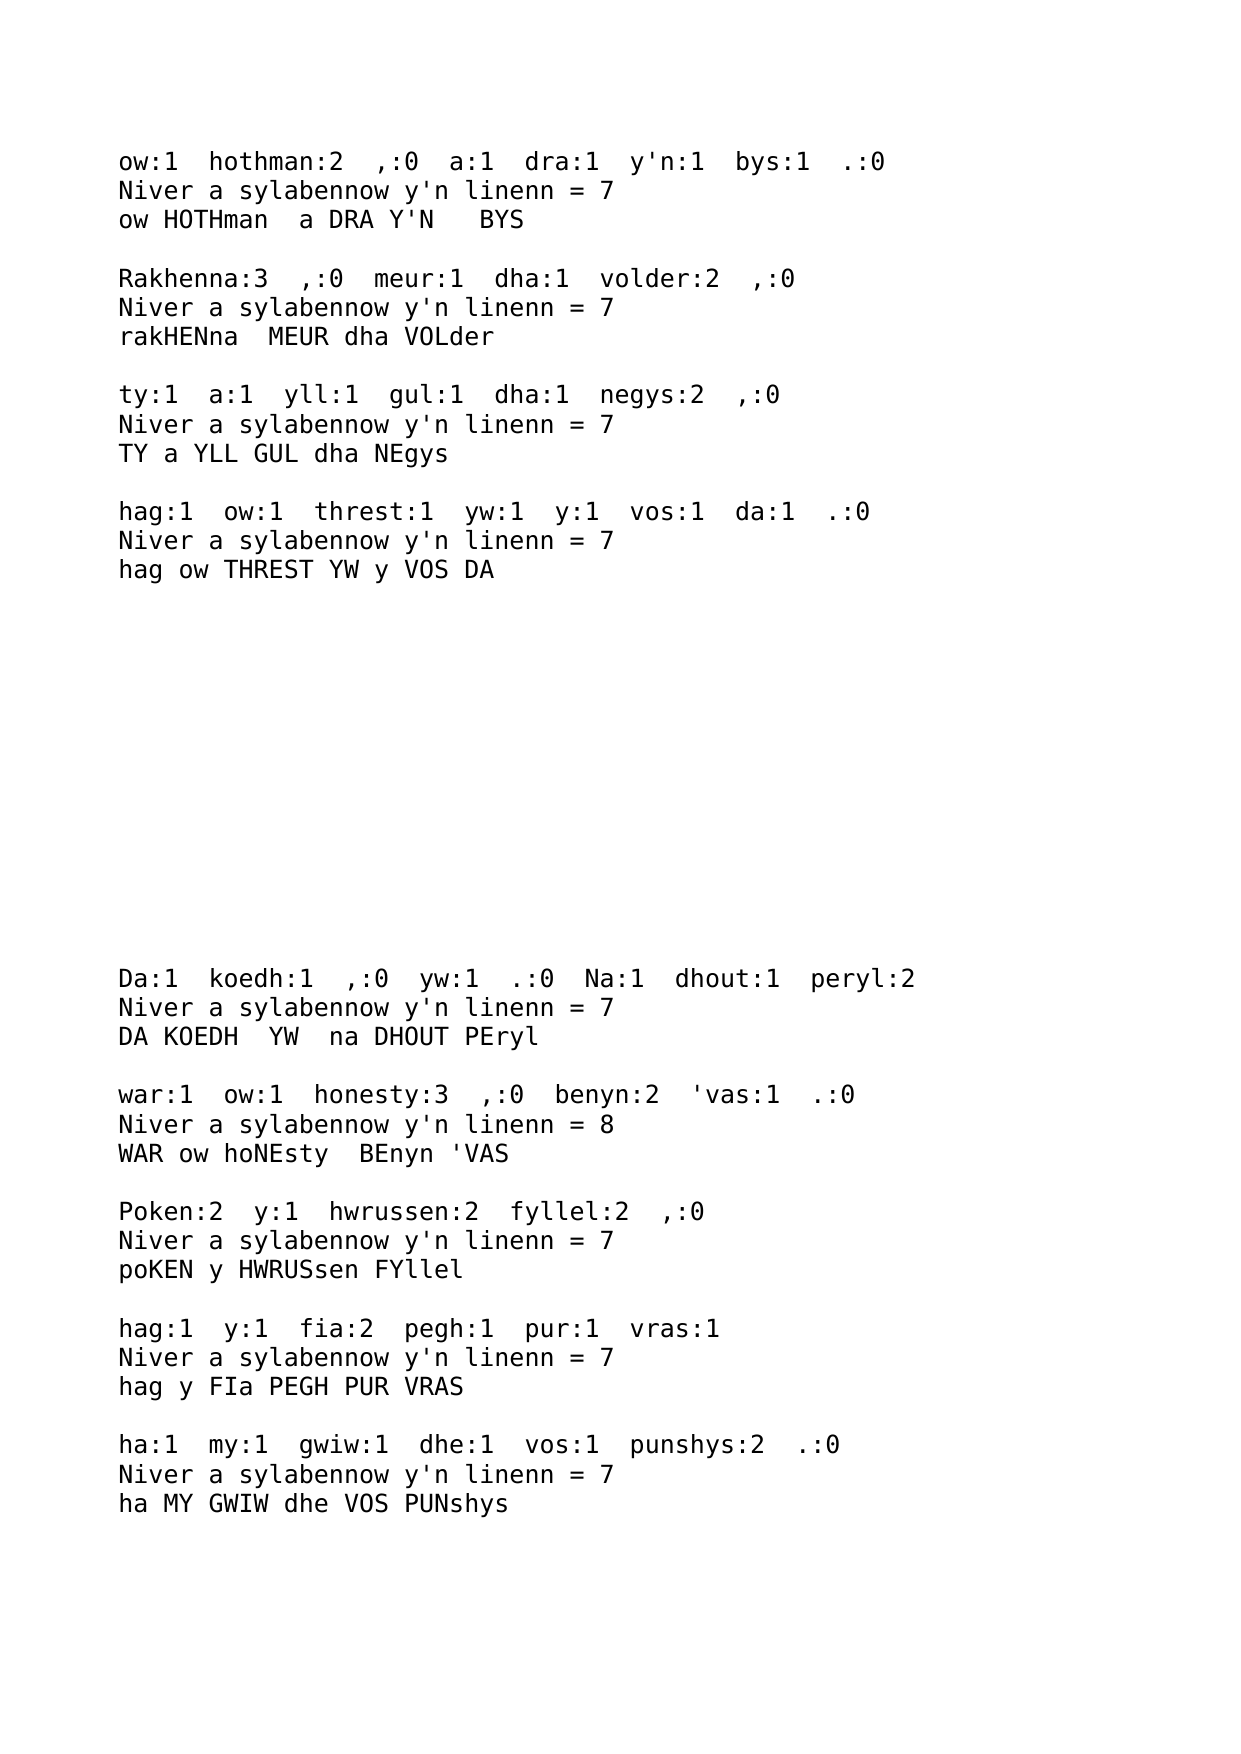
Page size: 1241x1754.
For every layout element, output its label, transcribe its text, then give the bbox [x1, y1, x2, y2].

text DA KOEDH YW na DHOUT PEryl [118, 1022, 1122, 1051]
text Niver a sylabennow y'n linenn = 8 [118, 1110, 1122, 1139]
text Niver a sylabennow y'n linenn = 7 [118, 410, 1122, 439]
text TY a YLL GUL dha NEgys [118, 439, 1122, 468]
text Niver a sylabennow y'n linenn = 7 [118, 1343, 1122, 1372]
text rakHENna MEUR dha VOLder [118, 322, 1122, 351]
text Rakhenna:3 ,:0 meur:1 dha:1 volder:2 ,:0 [118, 264, 1122, 293]
text Niver a sylabennow y'n linenn = 7 [118, 526, 1122, 556]
text ow HOTHman a DRA Y'N BYS [118, 206, 1122, 235]
text poKEN y HWRUSsen FYllel [118, 1256, 1122, 1285]
text ow:1 hothman:2 ,:0 a:1 dra:1 y'n:1 bys:1 .:0 [118, 147, 1122, 176]
text ha MY GWIW dhe VOS PUNshys [118, 1489, 1122, 1518]
text hag ow THREST YW y VOS DA [118, 556, 1122, 585]
text Niver a sylabennow y'n linenn = 7 [118, 1460, 1122, 1489]
text ty:1 a:1 yll:1 gul:1 dha:1 negys:2 ,:0 [118, 381, 1122, 410]
text war:1 ow:1 honesty:3 ,:0 benyn:2 'vas:1 .:0 [118, 1081, 1122, 1110]
text hag y FIa PEGH PUR VRAS [118, 1372, 1122, 1401]
text Niver a sylabennow y'n linenn = 7 [118, 293, 1122, 322]
text Niver a sylabennow y'n linenn = 7 [118, 993, 1122, 1022]
text ha:1 my:1 gwiw:1 dhe:1 vos:1 punshys:2 .:0 [118, 1431, 1122, 1460]
text hag:1 y:1 fia:2 pegh:1 pur:1 vras:1 [118, 1314, 1122, 1343]
text Da:1 koedh:1 ,:0 yw:1 .:0 Na:1 dhout:1 peryl:2 [118, 964, 1122, 993]
text Niver a sylabennow y'n linenn = 7 [118, 1226, 1122, 1256]
text WAR ow hoNEsty BEnyn 'VAS [118, 1139, 1122, 1168]
text Poken:2 y:1 hwrussen:2 fyllel:2 ,:0 [118, 1197, 1122, 1226]
text hag:1 ow:1 threst:1 yw:1 y:1 vos:1 da:1 .:0 [118, 497, 1122, 526]
text Niver a sylabennow y'n linenn = 7 [118, 176, 1122, 206]
